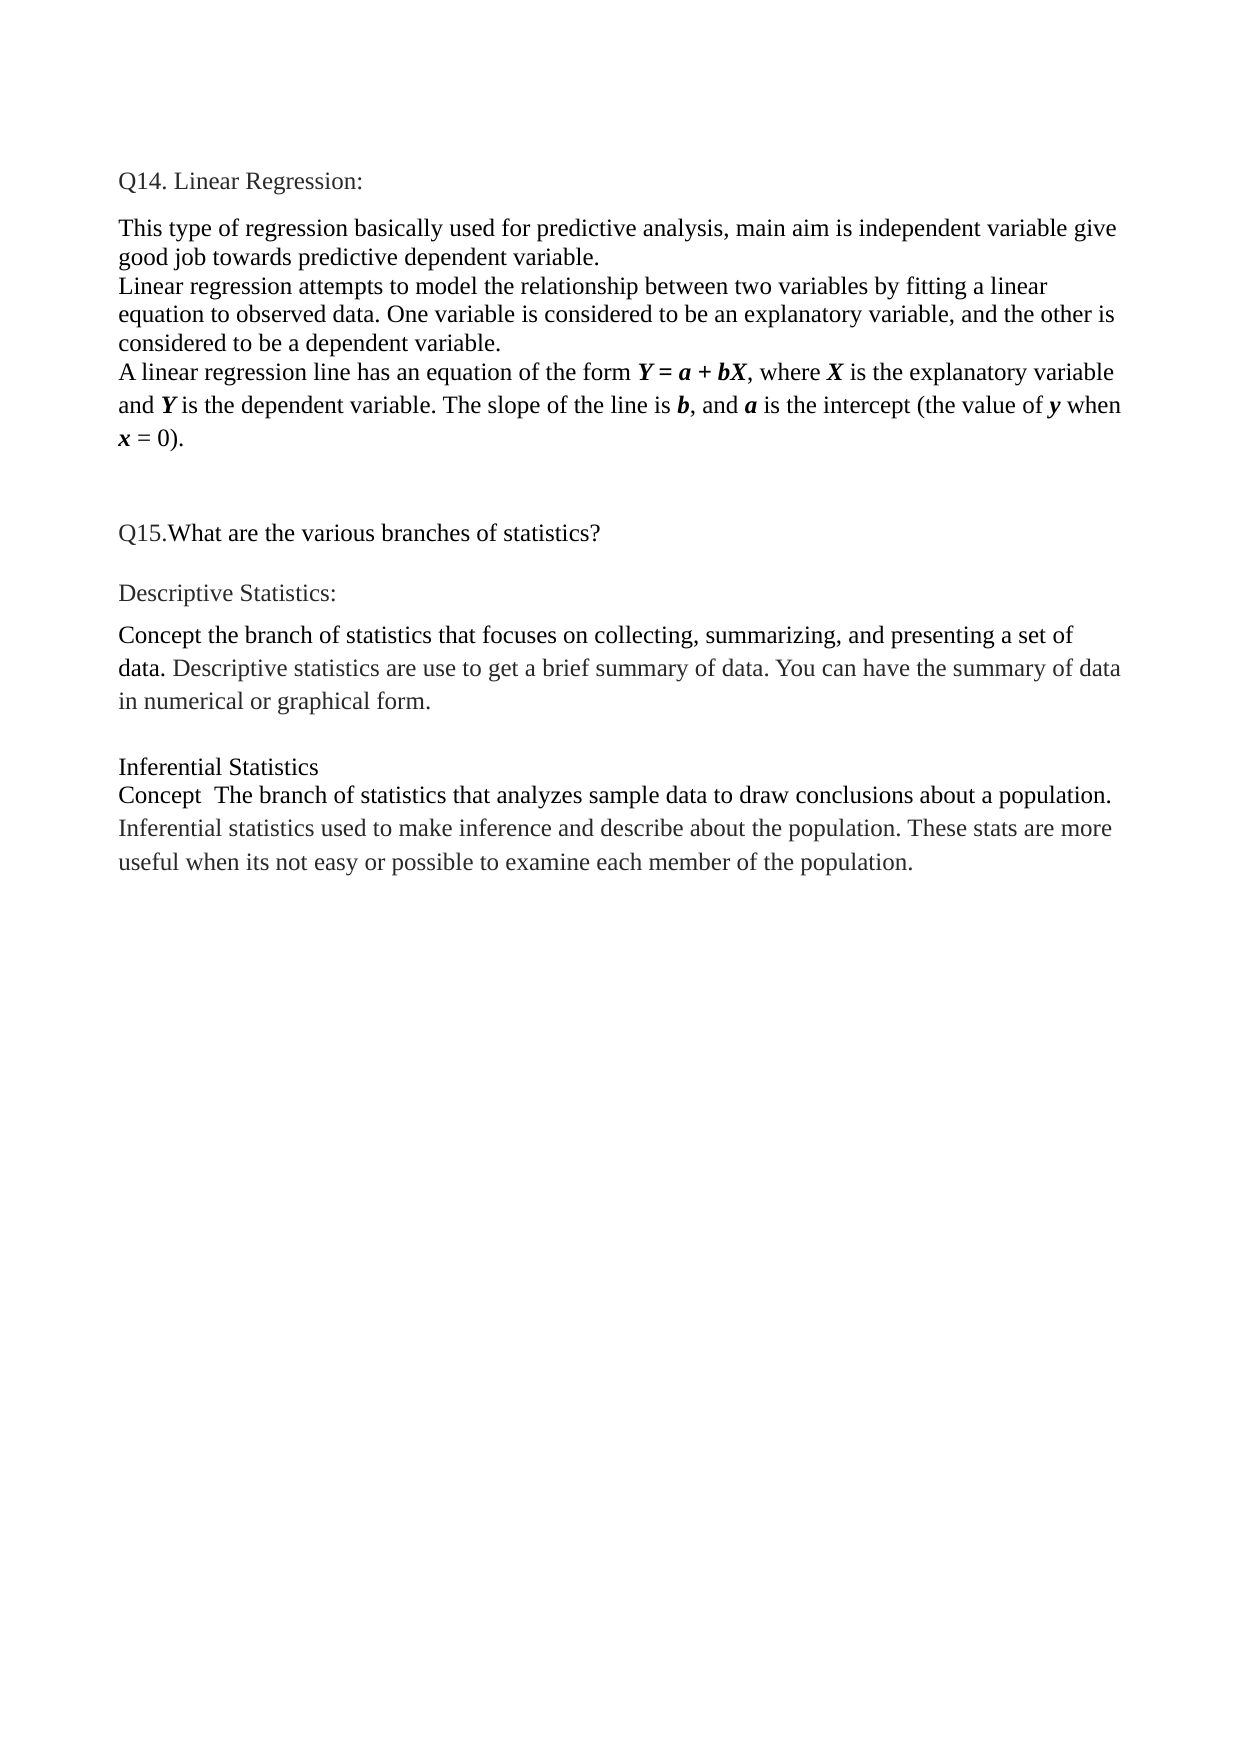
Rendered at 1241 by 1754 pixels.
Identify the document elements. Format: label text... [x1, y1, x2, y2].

text Inferential statistics used to make inference and describe about the population. These stats are more useful when its not easy or possible to examine each member of the population. [118, 813, 1122, 875]
text Concept The branch of statistics that analyzes sample data to draw conclusions about a population. [118, 781, 1122, 809]
subtitle Inferential Statistics [118, 752, 1122, 781]
text Concept the branch of statistics that focuses on collecting, summarizing, and presenting a set of data. Descriptive statistics are use to get a brief summary of data. You can have the summary of data in numerical or graphical form. [118, 620, 1122, 714]
text Q14. Linear Regression: [118, 166, 1122, 194]
subtitle Descriptive Statistics: [118, 578, 1122, 607]
text Linear regression attempts to model the relationship between two variables by fitting a linear equation to observed data. One variable is considered to be an explanatory variable, and the other is considered to be a dependent variable. [118, 271, 1122, 357]
text This type of regression basically used for predictive analysis, main aim is independent variable give good job towards predictive dependent variable. [118, 213, 1122, 271]
text A linear regression line has an equation of the form Y = a + bX, where X is the explanatory variable and Y is the dependent variable. The slope of the line is b, and a is the intercept (the value of y when x = 0). [118, 357, 1122, 452]
text Q15.What are the various branches of statistics? [118, 518, 1122, 547]
